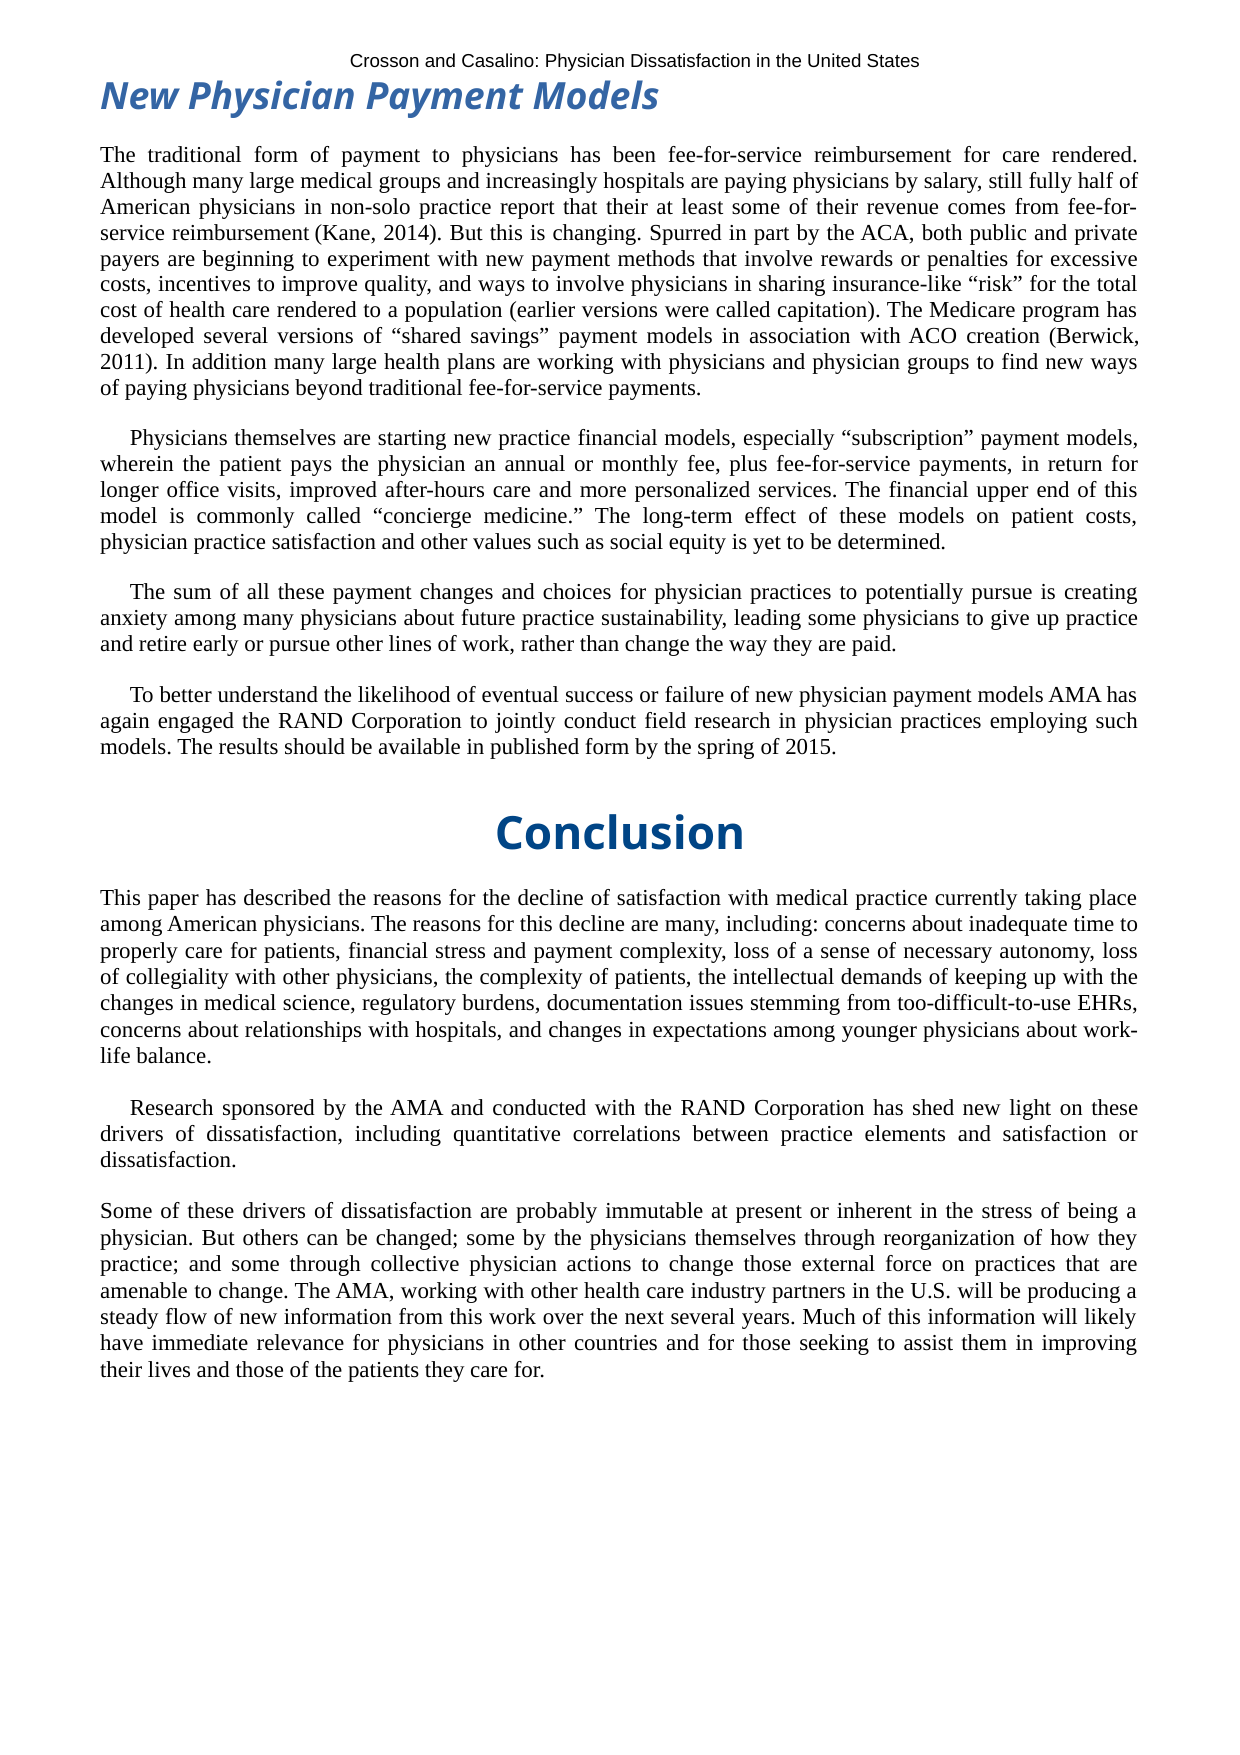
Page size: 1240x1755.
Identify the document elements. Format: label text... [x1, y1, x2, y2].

text The traditional form of payment to physicians has been fee-for-service reimbursement for care rendered. Although many large medical groups and increasingly hospitals are paying physicians by salary, still fully half of American physicians in non-solo practice report that their at least some of their revenue comes from fee-for-service reimbursement (Kane, 2014). But this is changing. Spurred in part by the ACA, both public and private payers are beginning to experiment with new payment methods that involve rewards or penalties for excessive costs, incentives to improve quality, and ways to involve physicians in sharing insurance-like “risk” for the total cost of health care rendered to a population (earlier versions were called capitation). The Medicare program has developed several versions of “shared savings” payment models in association with ACO creation (Berwick, 2011). In addition many large health plans are working with physicians and physician groups to find new ways of paying physicians beyond traditional fee-for-service payments. [100, 142, 1139, 400]
subtitle Conclusion [100, 809, 1139, 859]
text Physicians themselves are starting new practice financial models, especially “subscription” payment models, wherein the patient pays the physician an annual or monthly fee, plus fee-for-service payments, in return for longer office visits, improved after-hours care and more personalized services. The financial upper end of this model is commonly called “concierge medicine.” The long-term effect of these models on patient costs, physician practice satisfaction and other values such as social equity is yet to be determined. [100, 425, 1139, 554]
text Some of these drivers of dissatisfaction are probably immutable at present or inherent in the stress of being a physician. But others can be changed; some by the physicians themselves through reorganization of how they practice; and some through collective physician actions to change those external force on practices that are amenable to change. The AMA, working with other health care industry partners in the U.S. will be producing a steady flow of new information from this work over the next several years. Much of this information will likely have immediate relevance for physicians in other countries and for those seeking to assist them in improving their lives and those of the patients they care for. [100, 1198, 1139, 1382]
text To better understand the likelihood of eventual success or failure of new physician payment models AMA has again engaged the RAND Corporation to jointly conduct field research in physician practices employing such models. The results should be available in published form by the spring of 2015. [100, 682, 1139, 759]
subtitle New Physician Payment Models [100, 79, 1139, 117]
text The sum of all these payment changes and choices for physician practices to potentially pursue is creating anxiety among many physicians about future practice sustainability, leading some physicians to give up practice and retire early or pursue other lines of work, rather than change the way they are paid. [100, 579, 1139, 657]
text This paper has described the reasons for the decline of satisfaction with medical practice currently taking place among American physicians. The reasons for this decline are many, including: concerns about inadequate time to properly care for patients, financial stress and payment complexity, loss of a sense of necessary autonomy, loss of collegiality with other physicians, the complexity of patients, the intellectual demands of keeping up with the changes in medical science, regulatory burdens, documentation issues stemming from too-difficult-to-use EHRs, concerns about relationships with hospitals, and changes in expectations among younger physicians about work-life balance. [100, 884, 1139, 1068]
text Research sponsored by the AMA and conducted with the RAND Corporation has shed new light on these drivers of dissatisfaction, including quantitative correlations between practice elements and satisfaction or dissatisfaction. [100, 1093, 1139, 1173]
